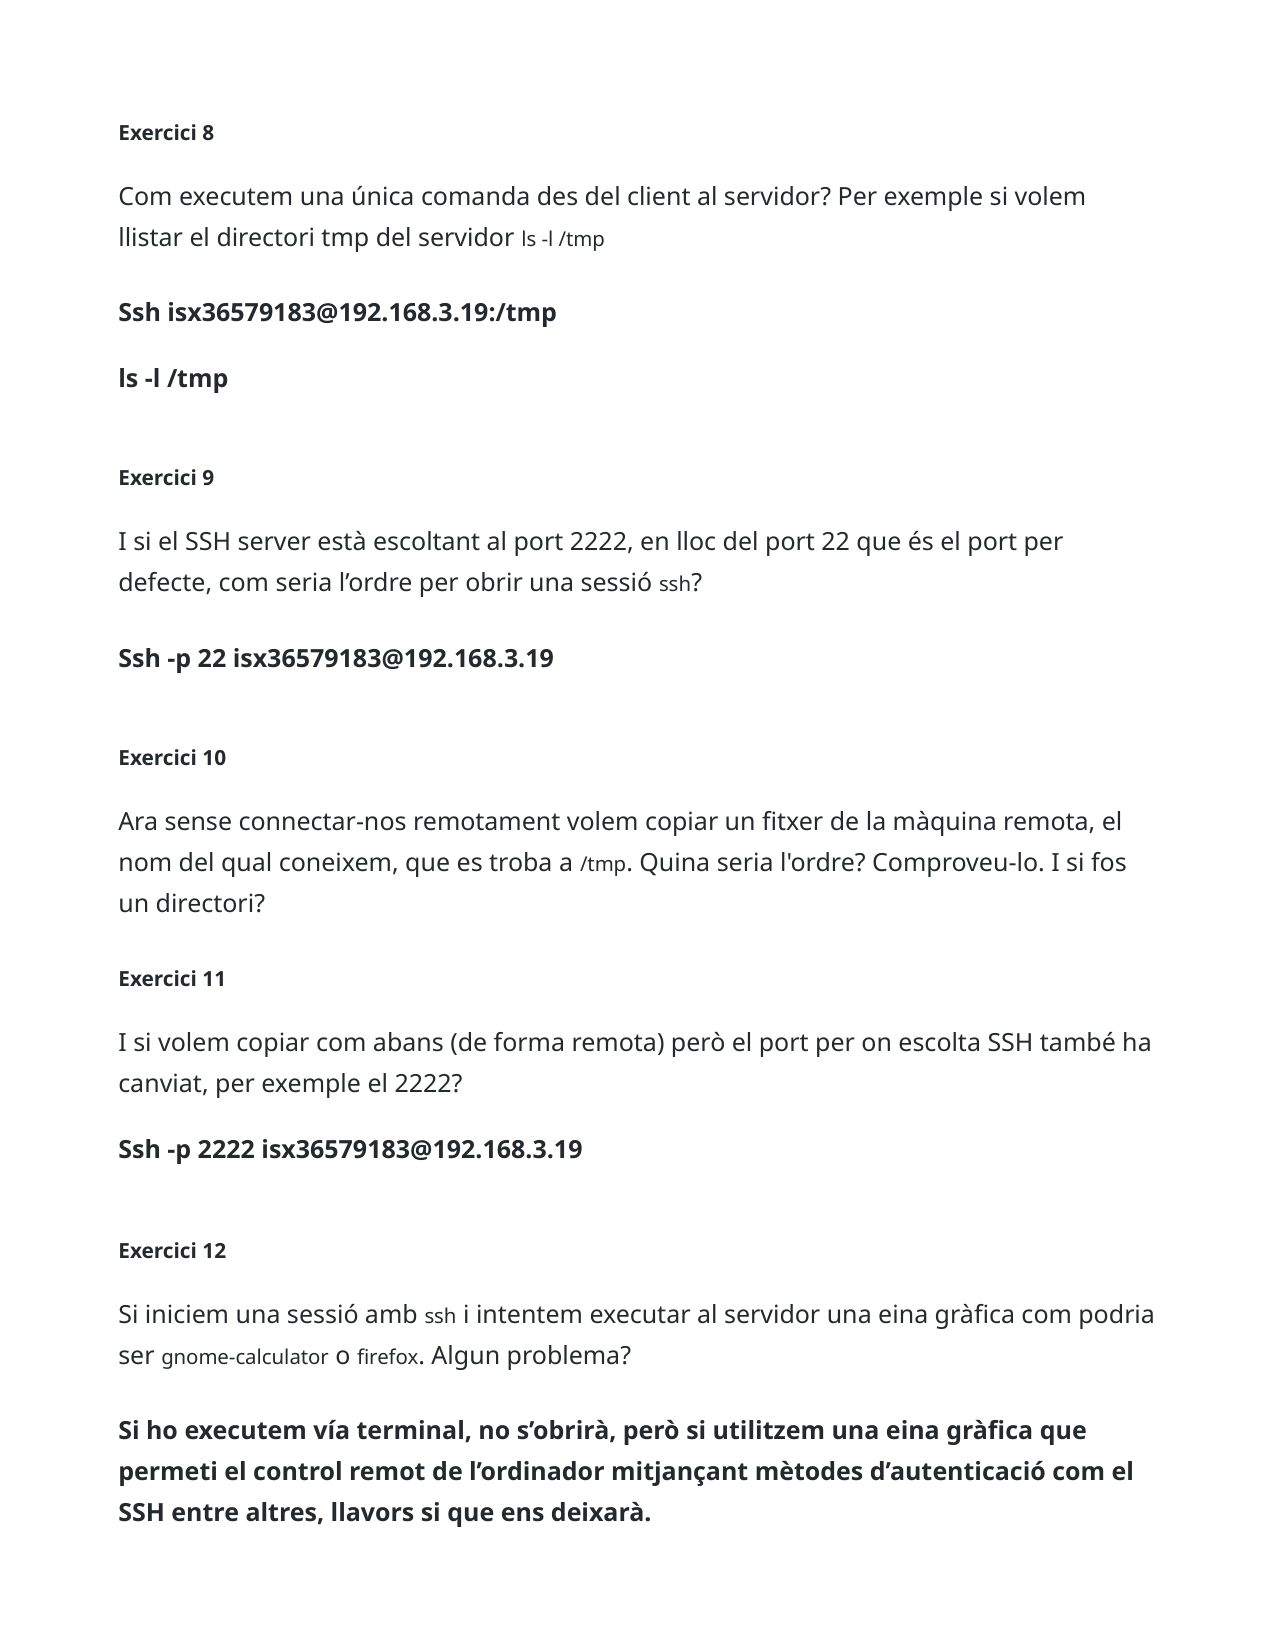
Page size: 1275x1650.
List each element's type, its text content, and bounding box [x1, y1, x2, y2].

subtitle Exercici 11 [118, 964, 1157, 992]
subtitle Exercici 9 [118, 463, 1157, 492]
text Si iniciem una sessió amb ssh i intentem executar al servidor una eina gràfica com podria ser gnome-calculator o firefox. Algun problema? [118, 1297, 1157, 1372]
subtitle Exercici 8 [118, 118, 1157, 147]
text Si ho executem vía terminal, no s’obrirà, però si utilitzem una eina gràfica que permeti el control remot de l’ordinador mitjançant mètodes d’autenticació com el SSH entre altres, llavors si que ens deixarà. [118, 1413, 1157, 1529]
text I si volem copiar com abans (de forma remota) però el port per on escolta SSH també ha canviat, per exemple el 2222? [118, 1024, 1157, 1099]
text Ssh -p 2222 isx36579183@192.168.3.19 [118, 1131, 1157, 1165]
text Ssh isx36579183@192.168.3.19:/tmp [118, 294, 1157, 328]
text I si el SSH server està escoltant al port 2222, en lloc del port 22 que és el port per defecte, com seria l’ordre per obrir una sessió ssh? [118, 524, 1157, 599]
subtitle Exercici 10 [118, 743, 1157, 772]
subtitle Exercici 12 [118, 1236, 1157, 1265]
text ls -l /tmp [118, 360, 1157, 394]
text Ssh -p 22 isx36579183@192.168.3.19 [118, 640, 1157, 674]
text Com executem una única comanda des del client al servidor? Per exemple si volem llistar el directori tmp del servidor ls -l /tmp [118, 179, 1157, 253]
text Ara sense connectar-nos remotament volem copiar un fitxer de la màquina remota, el nom del qual coneixem, que es troba a /tmp. Quina seria l'ordre? Comproveu-lo. I si fos un directori? [118, 804, 1157, 920]
